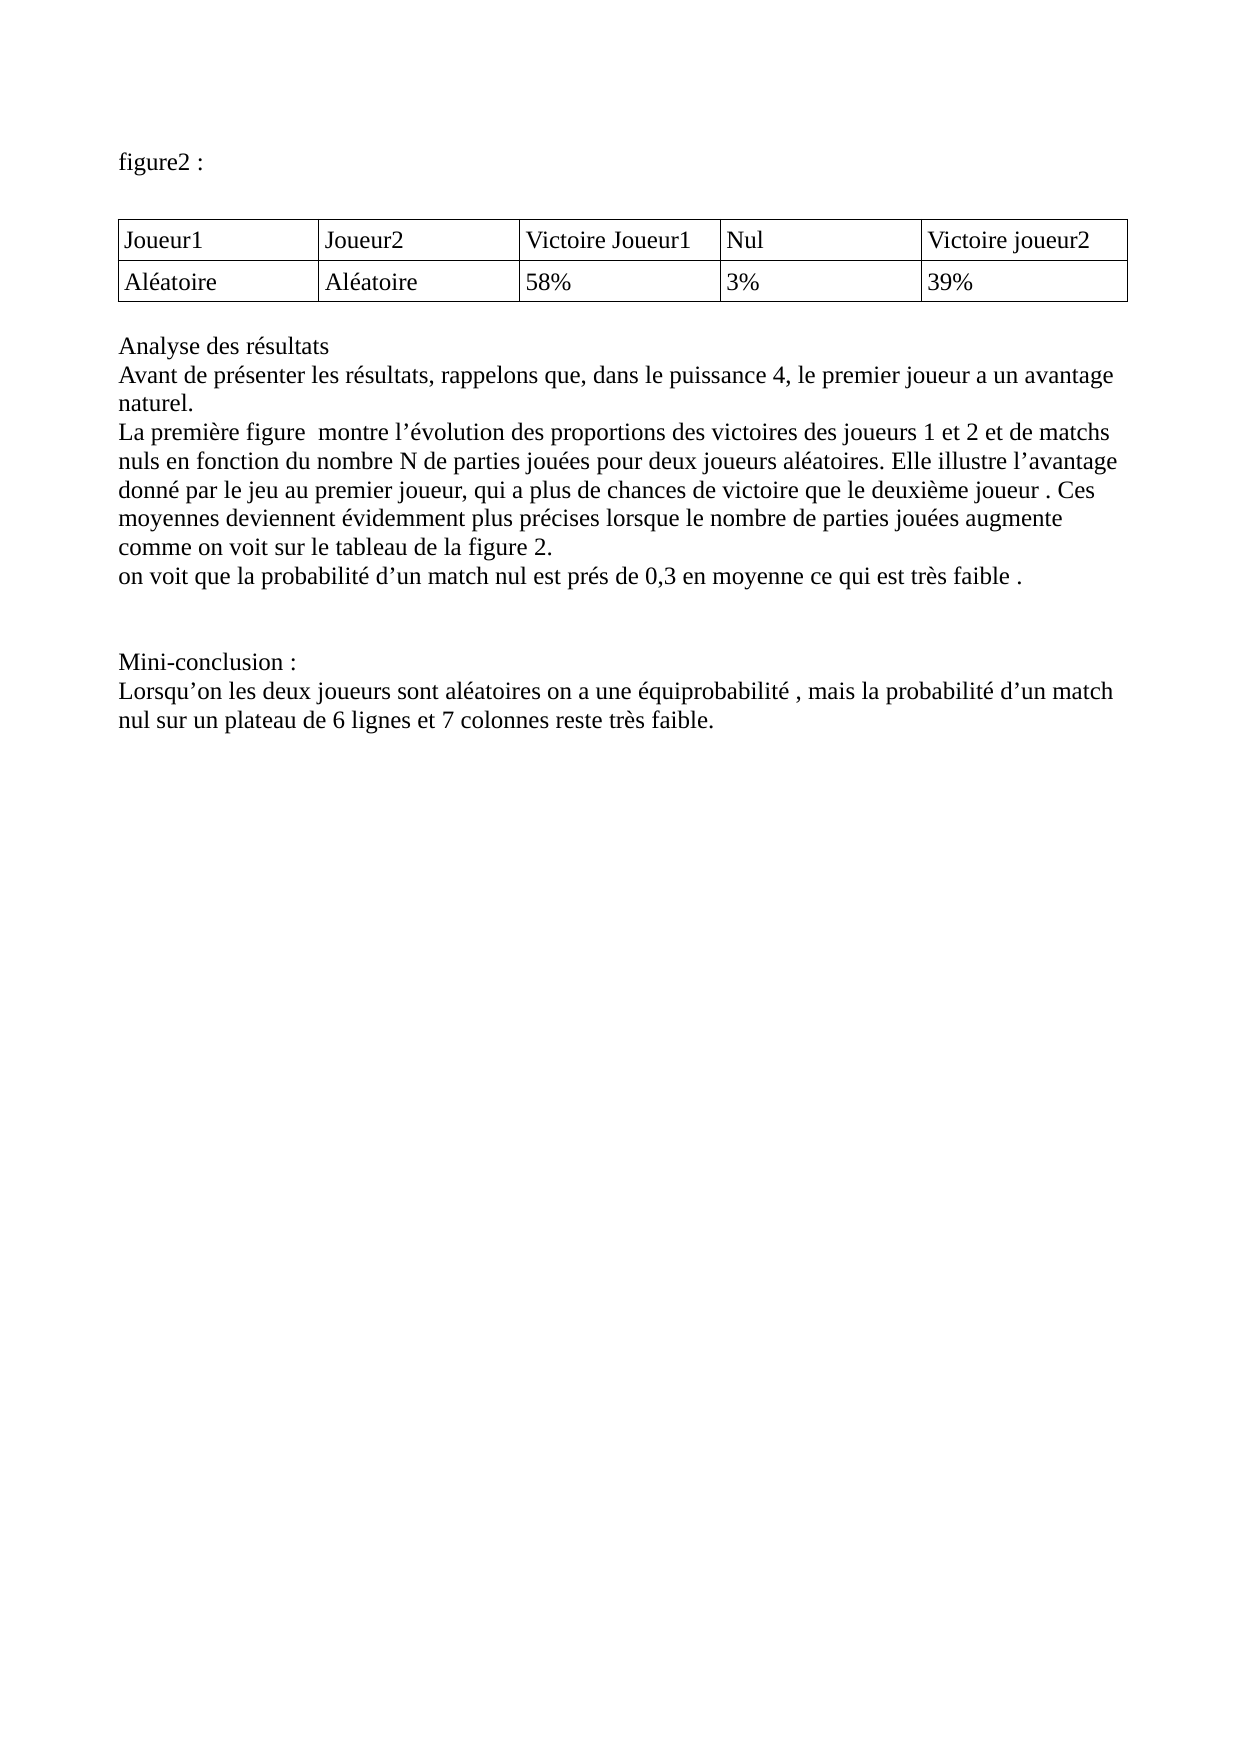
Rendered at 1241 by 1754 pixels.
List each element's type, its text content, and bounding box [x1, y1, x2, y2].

table_header Joueur2 [319, 220, 519, 260]
table_header Joueur1 [119, 220, 318, 260]
table_cell Aléatoire [119, 261, 318, 301]
text on voit que la probabilité d’un match nul est prés de 0,3 en moyenne ce qui est très faible . [118, 561, 1122, 590]
table_cell Aléatoire [319, 261, 519, 301]
text Avant de présenter les résultats, rappelons que, dans le puissance 4, le premier joueur a un avantage naturel. [118, 360, 1122, 417]
text Analyse des résultats [118, 331, 1122, 360]
text figure2 : [118, 147, 1122, 176]
table_cell 58% [520, 261, 720, 301]
text La première figure montre l’évolution des proportions des victoires des joueurs 1 et 2 et de matchs nuls en fonction du nombre N de parties jouées pour deux joueurs aléatoires. Elle illustre l’avantage donné par le jeu au premier joueur, qui a plus de chances de victoire que le deuxième joueur . Ces moyennes deviennent évidemment plus précises lorsque le nombre de parties jouées augmente comme on voit sur le tableau de la figure 2. [118, 417, 1122, 561]
text Lorsqu’on les deux joueurs sont aléatoires on a une équiprobabilité , mais la probabilité d’un match nul sur un plateau de 6 lignes et 7 colonnes reste très faible. [118, 676, 1122, 733]
table_header Victoire Joueur1 [520, 220, 720, 260]
text Mini-conclusion : [118, 647, 1122, 676]
table_cell 3% [721, 261, 921, 301]
table_header Nul [721, 220, 921, 260]
table_header Victoire joueur2 [922, 220, 1127, 260]
table_cell 39% [922, 261, 1127, 301]
